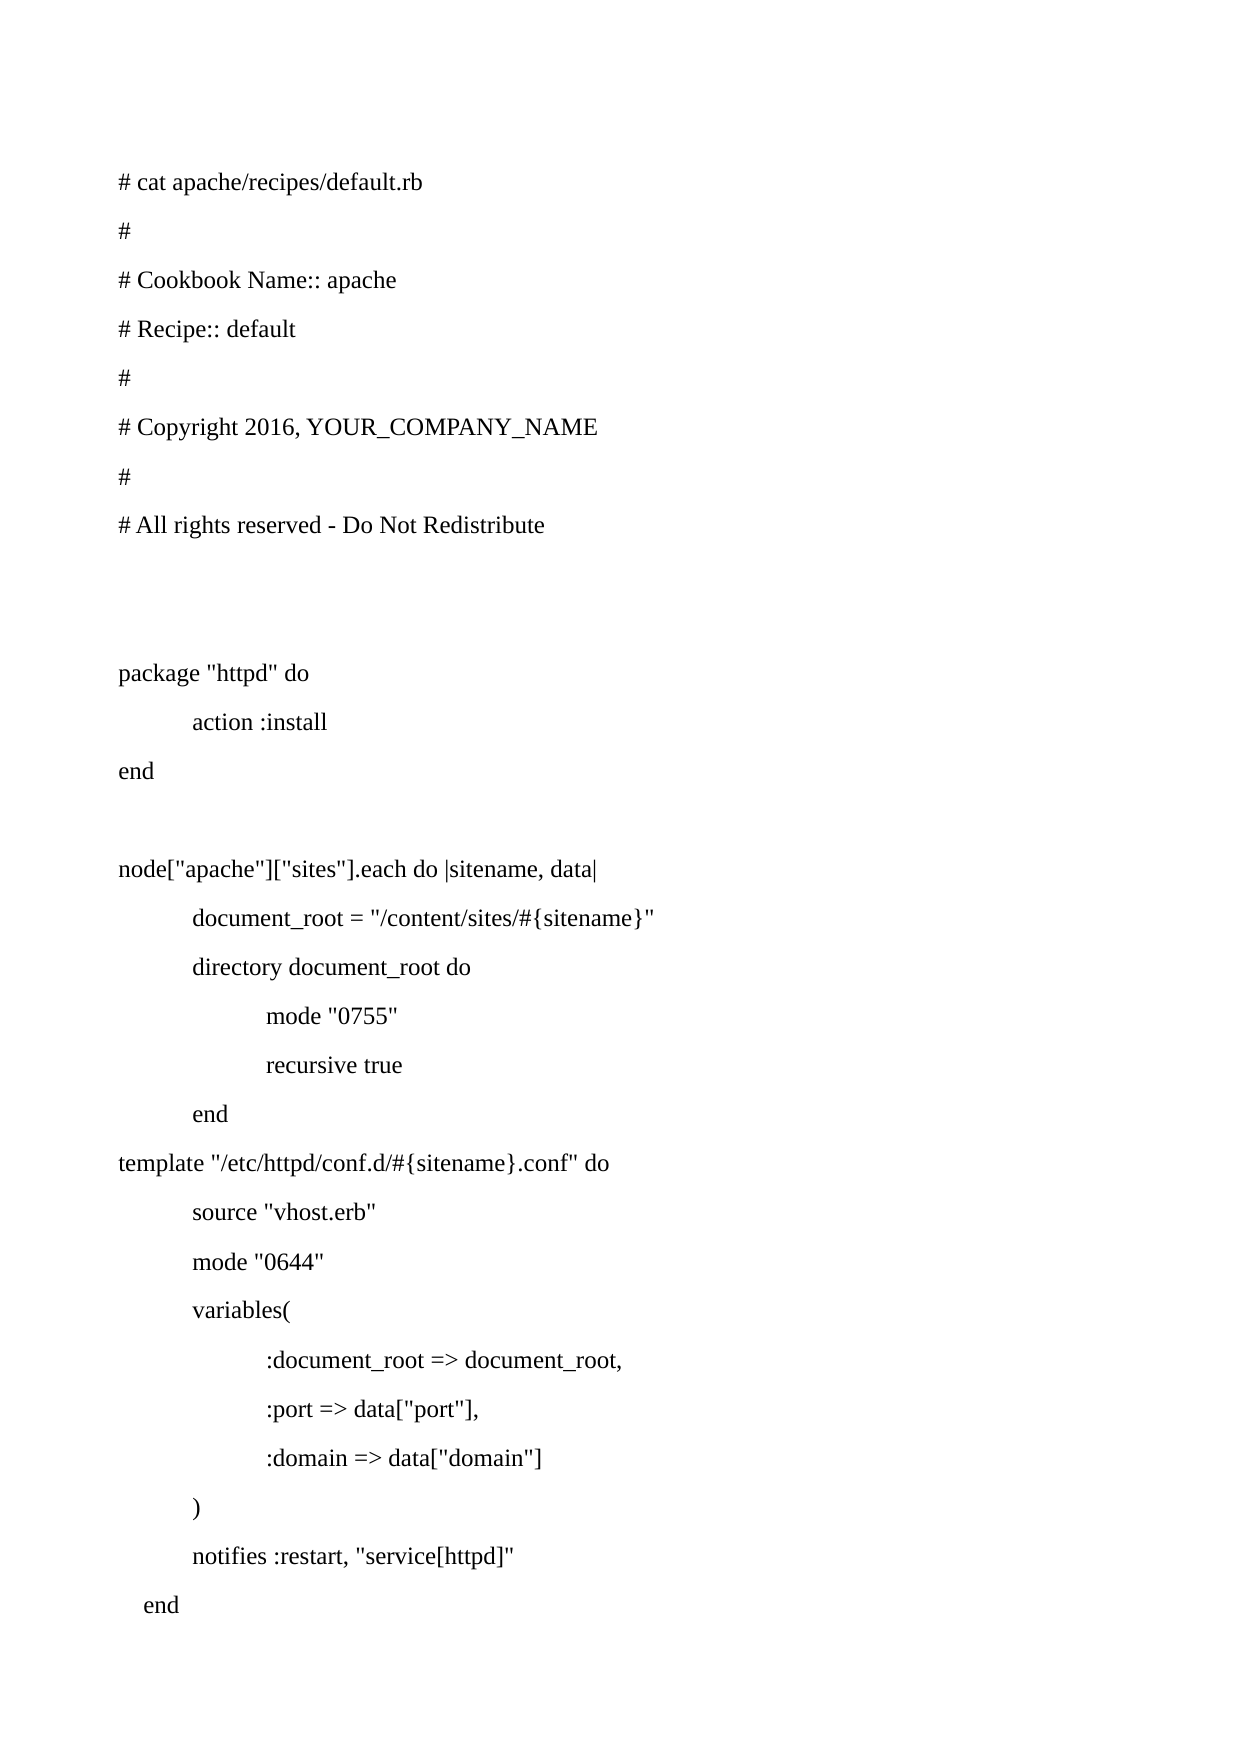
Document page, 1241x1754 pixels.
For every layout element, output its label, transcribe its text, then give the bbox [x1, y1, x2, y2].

text # [118, 462, 1122, 490]
text :domain => data["domain"] [118, 1443, 1122, 1472]
text # All rights reserved - Do Not Redistribute [118, 511, 1122, 539]
text # Cookbook Name:: apache [118, 265, 1122, 294]
text source "vhost.erb" [118, 1197, 1122, 1226]
text template "/etc/httpd/conf.d/#{sitename}.conf" do [118, 1148, 1122, 1177]
text # [118, 363, 1122, 392]
text # Recipe:: default [118, 314, 1122, 343]
text directory document_root do [118, 952, 1122, 981]
text mode "0755" [118, 1001, 1122, 1030]
text node["apache"]["sites"].each do |sitename, data| [118, 854, 1122, 883]
text end [118, 1590, 1122, 1619]
text # cat apache/recipes/default.rb [118, 167, 1122, 196]
text notifies :restart, "service[httpd]" [118, 1541, 1122, 1570]
text end [118, 1099, 1122, 1128]
text ) [118, 1492, 1122, 1521]
text document_root = "/content/sites/#{sitename}" [118, 903, 1122, 932]
text end [118, 756, 1122, 785]
text # Copyright 2016, YOUR_COMPANY_NAME [118, 412, 1122, 441]
text package "httpd" do [118, 658, 1122, 687]
text mode "0644" [118, 1247, 1122, 1275]
text # [118, 216, 1122, 245]
text :document_root => document_root, [118, 1345, 1122, 1373]
text action :install [118, 707, 1122, 736]
text recursive true [118, 1050, 1122, 1079]
text variables( [118, 1296, 1122, 1324]
text :port => data["port"], [118, 1394, 1122, 1422]
